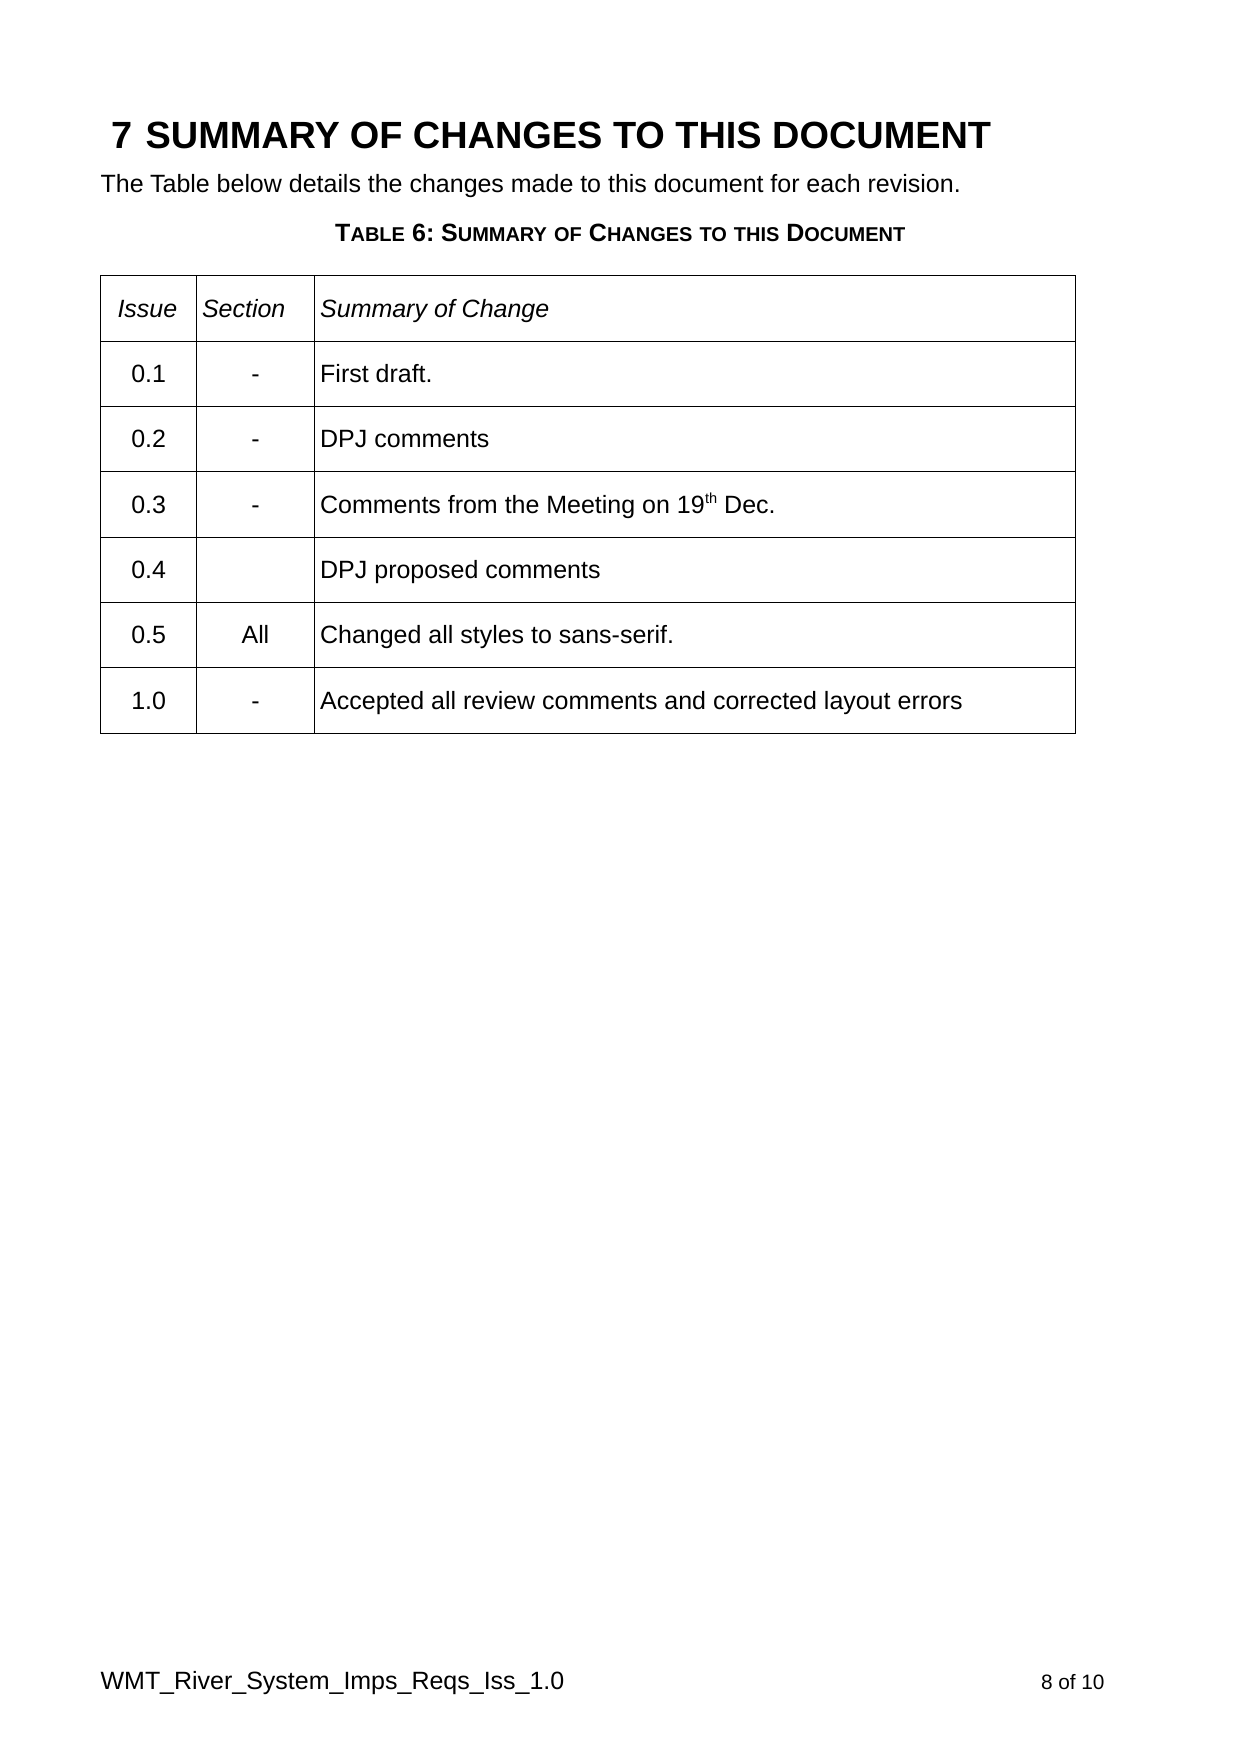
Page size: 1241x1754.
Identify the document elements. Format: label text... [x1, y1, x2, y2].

subtitle SUMMARY OF CHANGES TO THIS DOCUMENT [100, 113, 1140, 156]
table_cell Accepted all review comments and corrected layout errors [315, 668, 1075, 733]
table_header Issue [101, 276, 196, 341]
table_cell - [197, 342, 314, 406]
table_cell Comments from the Meeting on 19th Dec. [315, 472, 1075, 537]
table_cell DPJ proposed comments [315, 538, 1075, 602]
table_cell - [197, 407, 314, 471]
text The Table below details the changes made to this document for each revision. [100, 169, 1140, 198]
table_cell 0.5 [101, 603, 196, 667]
table_cell All [197, 603, 314, 667]
table_cell 1.0 [101, 668, 196, 733]
table_cell 0.3 [101, 472, 196, 537]
table_cell 0.1 [101, 342, 196, 406]
table_cell DPJ comments [315, 407, 1075, 471]
table_cell - [197, 472, 314, 537]
table_cell - [197, 668, 314, 733]
table_header Summary of Change [315, 276, 1075, 341]
table_cell 0.2 [101, 407, 196, 471]
table_cell [197, 538, 314, 602]
table_header Section [197, 276, 314, 341]
table_cell Changed all styles to sans-serif. [315, 603, 1075, 667]
subtitle Table 6: Summary of Changes to this Document [100, 218, 1140, 247]
table_cell First draft. [315, 342, 1075, 406]
table_cell 0.4 [101, 538, 196, 602]
